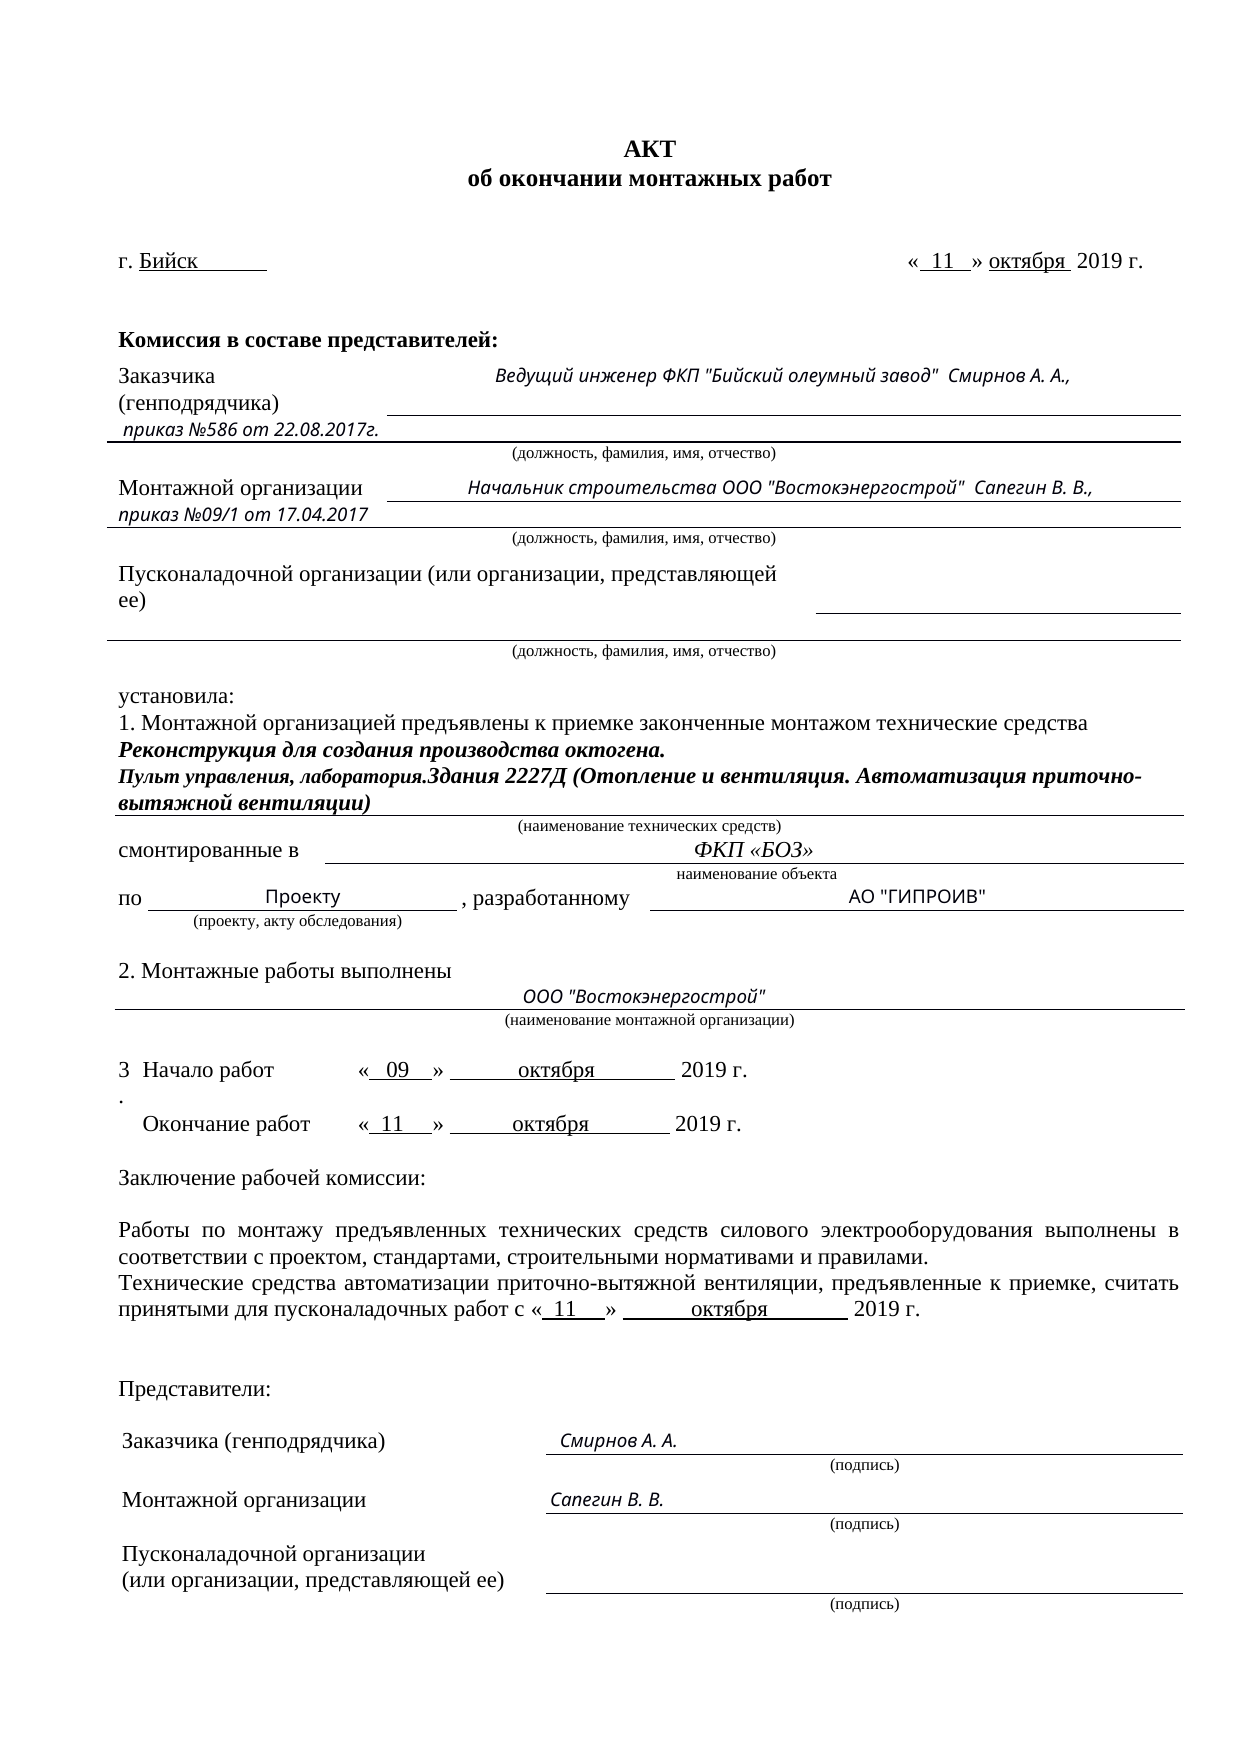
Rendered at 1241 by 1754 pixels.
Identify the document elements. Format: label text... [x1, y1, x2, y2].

table_header АО "ГИПРОИВ" [650, 884, 1184, 910]
table_cell (подпись) [546, 1594, 1183, 1620]
table_header Заказчика (генподрядчика) [107, 362, 387, 415]
table_header по [115, 884, 147, 910]
table_cell Монтажной организации [116, 1486, 546, 1513]
table_header Проекту [148, 884, 457, 910]
table_cell « 11 » октября 2019 г. [355, 1110, 1184, 1136]
text Комиссия в составе представителей: [118, 326, 1181, 353]
text об окончании монтажных работ [118, 163, 1181, 192]
text Представители: [118, 1374, 1181, 1401]
table_header смонтированные в [115, 836, 324, 863]
table_cell (должность, фамилия, имя, отчество) [107, 443, 1181, 474]
table_cell (должность, фамилия, имя, отчество) [107, 641, 1181, 673]
table_cell [546, 1540, 1183, 1593]
table_cell Сапегин В. В. [546, 1486, 1183, 1513]
table_cell [107, 613, 1181, 640]
text Заключение рабочей комиссии: [118, 1164, 1181, 1190]
text (наименование технических средств) [118, 816, 1181, 835]
text 1. Монтажной организацией предъявлены к приемке законченные монтажом технические средства [118, 708, 1181, 735]
table_cell [116, 1454, 546, 1486]
table_cell [115, 1110, 138, 1136]
table_cell приказ №586 от 22.08.2017г. [107, 415, 1181, 441]
table_cell (подпись) [546, 1514, 1183, 1540]
table_header Смирнов А. А. [546, 1427, 1183, 1454]
table_cell [116, 1513, 546, 1540]
table_cell (подпись) [546, 1455, 1183, 1486]
table_header 3. [115, 1056, 138, 1109]
text (проекту, акту обследования) [118, 911, 1181, 930]
table_header , разработанному [458, 884, 649, 910]
table_header Начало работ [139, 1056, 354, 1109]
table_cell Монтажной организации [107, 474, 387, 501]
table_header ФКП «БОЗ» [325, 836, 1184, 863]
text наименование объекта [118, 864, 1181, 883]
table_cell Пусконаладочной организации (или организации, представляющей ее) [116, 1540, 546, 1593]
text установила: [118, 682, 1181, 708]
table_header ООО "Востокэнергострой" [115, 983, 1185, 1009]
table_header Ведущий инженер ФКП "Бийский олеумный завод" Смирнов А. А., [387, 362, 1181, 415]
table_header « 09 » октября 2019 г. [355, 1056, 1184, 1109]
text Работы по монтажу предъявленных технических средств силового электрооборудования выполнены в соответствии с проектом, стандартами, строительными нормативами и правилами. [118, 1216, 1181, 1269]
table_cell [816, 560, 1181, 612]
table_cell Окончание работ [139, 1110, 354, 1136]
table_cell Пусконаладочной организации (или организации, представляющей ее) [107, 560, 816, 612]
table_cell [116, 1593, 546, 1620]
table_cell приказ №09/1 от 17.04.2017 [107, 501, 1181, 527]
text г. Бийск « 11 » октября 2019 г. [118, 247, 1181, 273]
text Технические средства автоматизации приточно-вытяжной вентиляции, предъявленные к приемке, считать принятыми для пусконаладочных работ с « 11 » октября 2019 г. [118, 1269, 1181, 1322]
table_cell (должность, фамилия, имя, отчество) [107, 528, 1181, 560]
text АКТ [118, 134, 1181, 163]
table_cell Начальник строительства ООО "Востокэнергострой" Сапегин В. В., [387, 474, 1181, 501]
text 2. Монтажные работы выполнены [118, 957, 1181, 983]
text (наименование монтажной организации) [118, 1010, 1181, 1029]
table_header Реконструкция для создания производства октогена. Пульт управления, лаборатория.Здания 2227Д (Отопление и вентиляция. Автоматизация приточно-вытяжной вентиляции) [115, 736, 1184, 815]
table_header Заказчика (генподрядчика) [116, 1427, 546, 1454]
